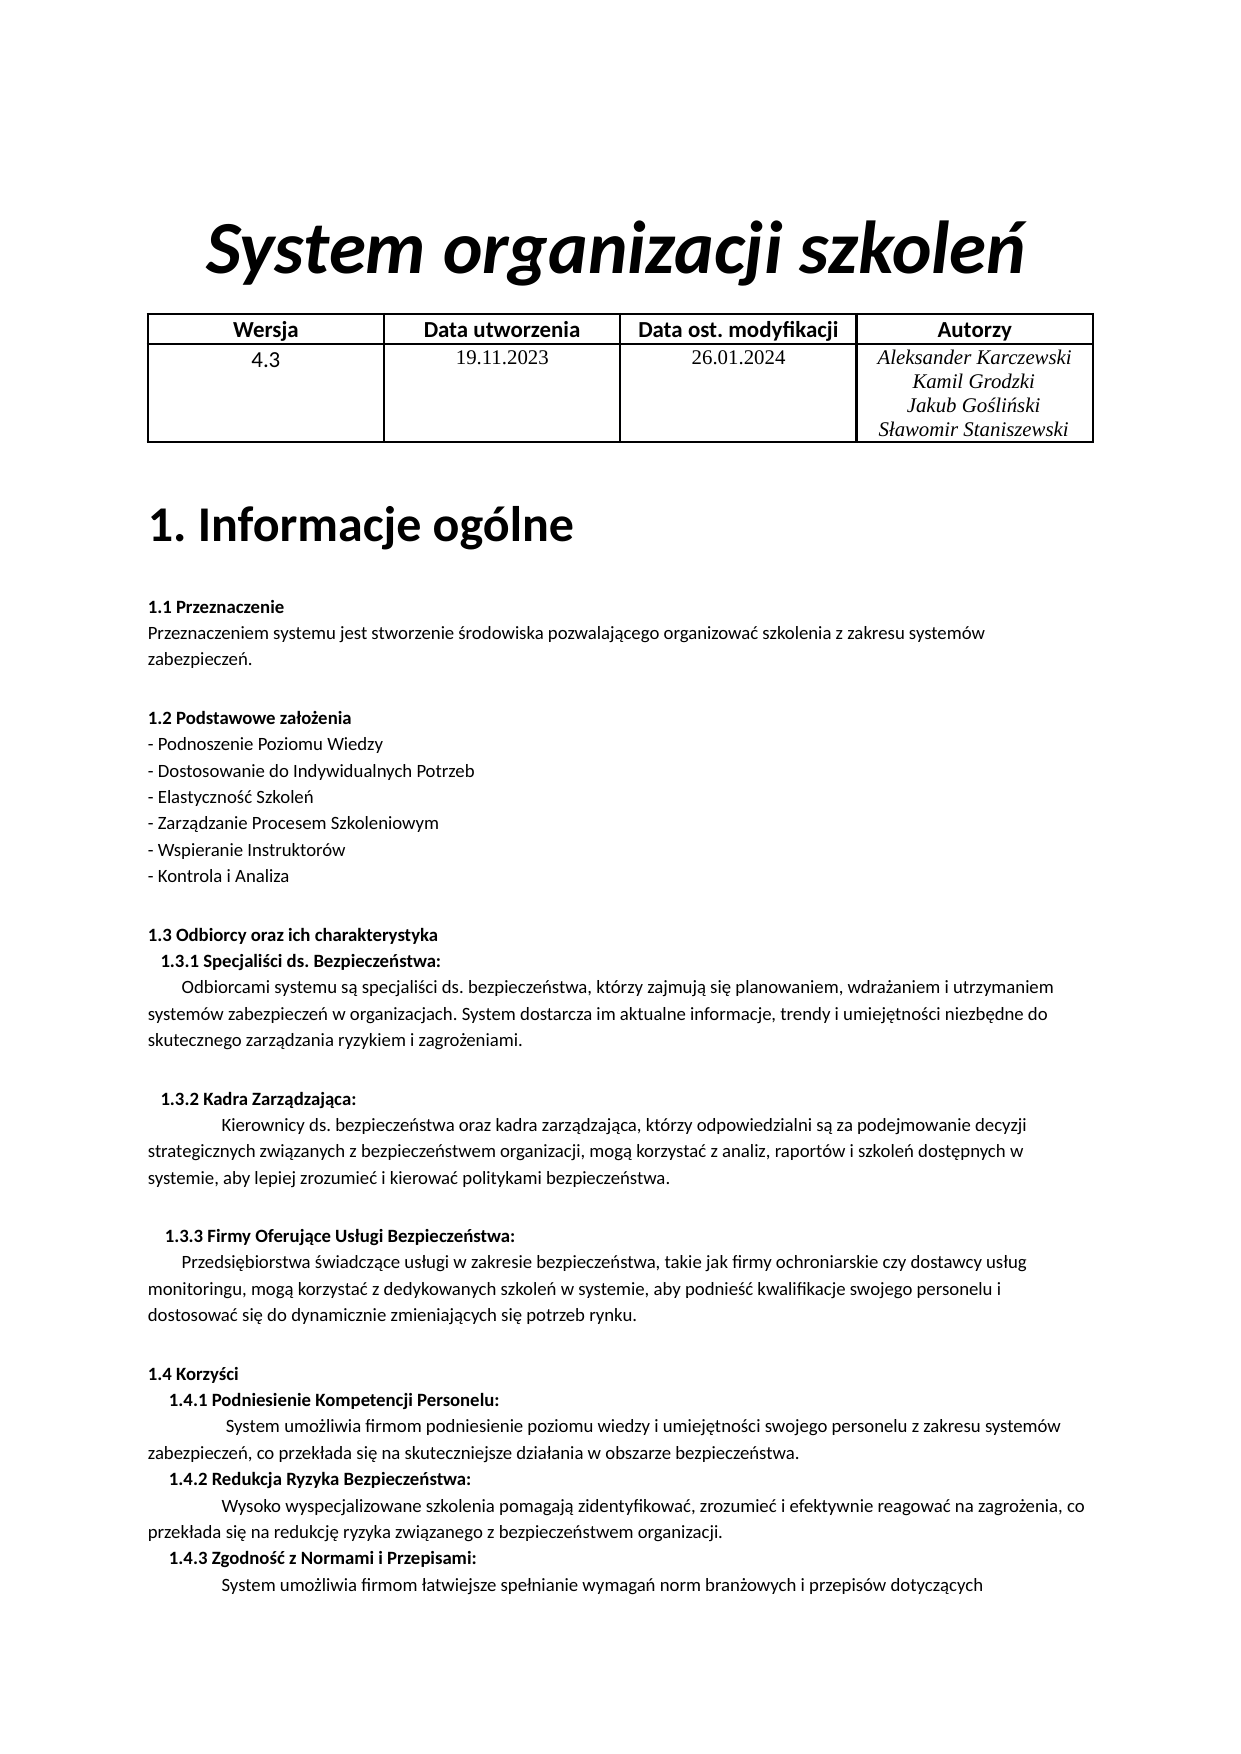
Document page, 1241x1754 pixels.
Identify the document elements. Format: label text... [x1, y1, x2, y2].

table_header Wersja [149, 315, 383, 343]
text - Podnoszenie Poziomu Wiedzy - Dostosowanie do Indywidualnych Potrzeb - Elastyczność Szkoleń - Zarządzanie Procesem Szkoleniowym - Wspieranie Instruktorów - Kontrola i Analiza [148, 732, 1093, 887]
table_cell 26.01.2024 [621, 345, 855, 441]
text 1. Informacje ogólne [148, 493, 1093, 554]
text Odbiorcami systemu są specjaliści ds. bezpieczeństwa, którzy zajmują się planowaniem, wdrażaniem i utrzymaniem systemów zabezpieczeń w organizacjach. System dostarcza im aktualne informacje, trendy i umiejętności niezbędne do skutecznego zarządzania ryzykiem i zagrożeniami. [148, 976, 1093, 1051]
text 1.3 Odbiorcy oraz ich charakterystyka [148, 923, 1093, 946]
table_cell Aleksander Karczewski Kamil Grodzki Jakub Gośliński Sławomir Staniszewski [858, 345, 1092, 441]
text Przeznaczeniem systemu jest stworzenie środowiska pozwalającego organizować szkolenia z zakresu systemów zabezpieczeń. [148, 621, 1093, 671]
text 1.2 Podstawowe założenia [148, 706, 1093, 729]
text 1.4.2 Redukcja Ryzyka Bezpieczeństwa: Wysoko wyspecjalizowane szkolenia pomagają zidentyfikować, zrozumieć i efektywnie reagować na zagrożenia, co przekłada się na redukcję ryzyka związanego z bezpieczeństwem organizacji. [148, 1467, 1093, 1543]
text 1.1 Przeznaczenie [148, 595, 1093, 618]
table_header Data utworzenia [385, 315, 619, 343]
text 1.4.1 Podniesienie Kompetencji Personelu: System umożliwia firmom podniesienie poziomu wiedzy i umiejętności swojego personelu z zakresu systemów zabezpieczeń, co przekłada się na skuteczniejsze działania w obszarze bezpieczeństwa. [148, 1388, 1093, 1464]
table_header Autorzy [858, 315, 1092, 343]
table_cell 19.11.2023 [385, 345, 619, 441]
text 1.4 Korzyści [148, 1362, 1093, 1385]
text 1.3.1 Specjaliści ds. Bezpieczeństwa: [148, 949, 1093, 972]
text Przedsiębiorstwa świadczące usługi w zakresie bezpieczeństwa, takie jak firmy ochroniarskie czy dostawcy usług monitoringu, mogą korzystać z dedykowanych szkoleń w systemie, aby podnieść kwalifikacje swojego personelu i dostosować się do dynamicznie zmieniających się potrzeb rynku. [148, 1251, 1093, 1326]
text 1.3.2 Kadra Zarządzająca: [148, 1087, 1093, 1110]
text 1.3.3 Firmy Oferujące Usługi Bezpieczeństwa: [148, 1224, 1093, 1247]
table_cell 4.3 [149, 345, 383, 441]
table_header Data ost. modyfikacji [621, 315, 855, 343]
text Kierownicy ds. bezpieczeństwa oraz kadra zarządzająca, którzy odpowiedzialni są za podejmowanie decyzji strategicznych związanych z bezpieczeństwem organizacji, mogą korzystać z analiz, raportów i szkoleń dostępnych w systemie, aby lepiej zrozumieć i kierować politykami bezpieczeństwa. [148, 1113, 1093, 1189]
text System organizacji szkoleń [148, 201, 1093, 292]
text 1.4.3 Zgodność z Normami i Przepisami: System umożliwia firmom łatwiejsze spełnianie wymagań norm branżowych i przepisów dotyczących [148, 1546, 1093, 1596]
